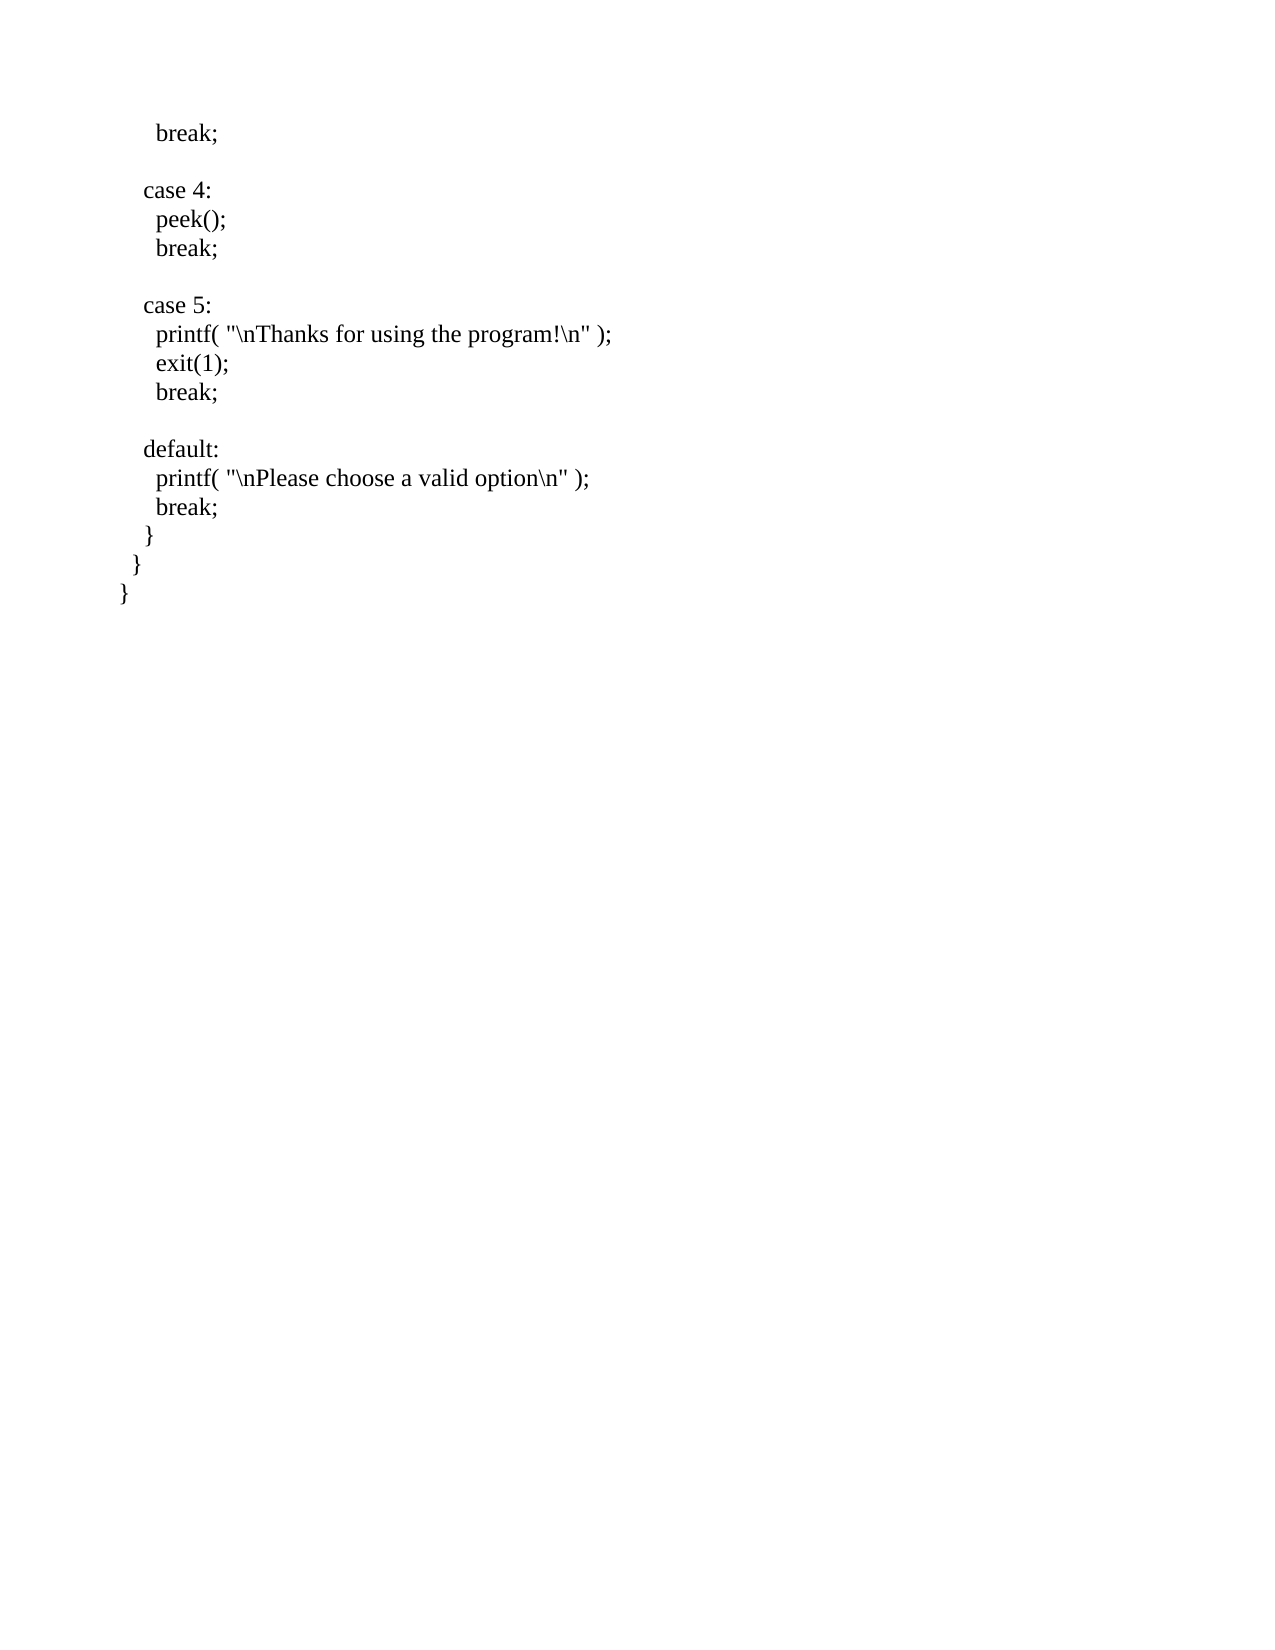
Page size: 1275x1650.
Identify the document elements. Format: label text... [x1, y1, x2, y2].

text case 4: [118, 176, 1157, 204]
text printf( "\nPlease choose a valid option\n" ); [118, 463, 1157, 492]
text break; [118, 118, 1157, 147]
text case 5: [118, 291, 1157, 319]
text } [118, 578, 1157, 607]
text break; [118, 377, 1157, 406]
text break; [118, 492, 1157, 521]
text peek(); [118, 204, 1157, 233]
text default: [118, 434, 1157, 463]
text } [118, 549, 1157, 578]
text exit(1); [118, 348, 1157, 377]
text } [118, 521, 1157, 549]
text break; [118, 233, 1157, 262]
text printf( "\nThanks for using the program!\n" ); [118, 319, 1157, 348]
